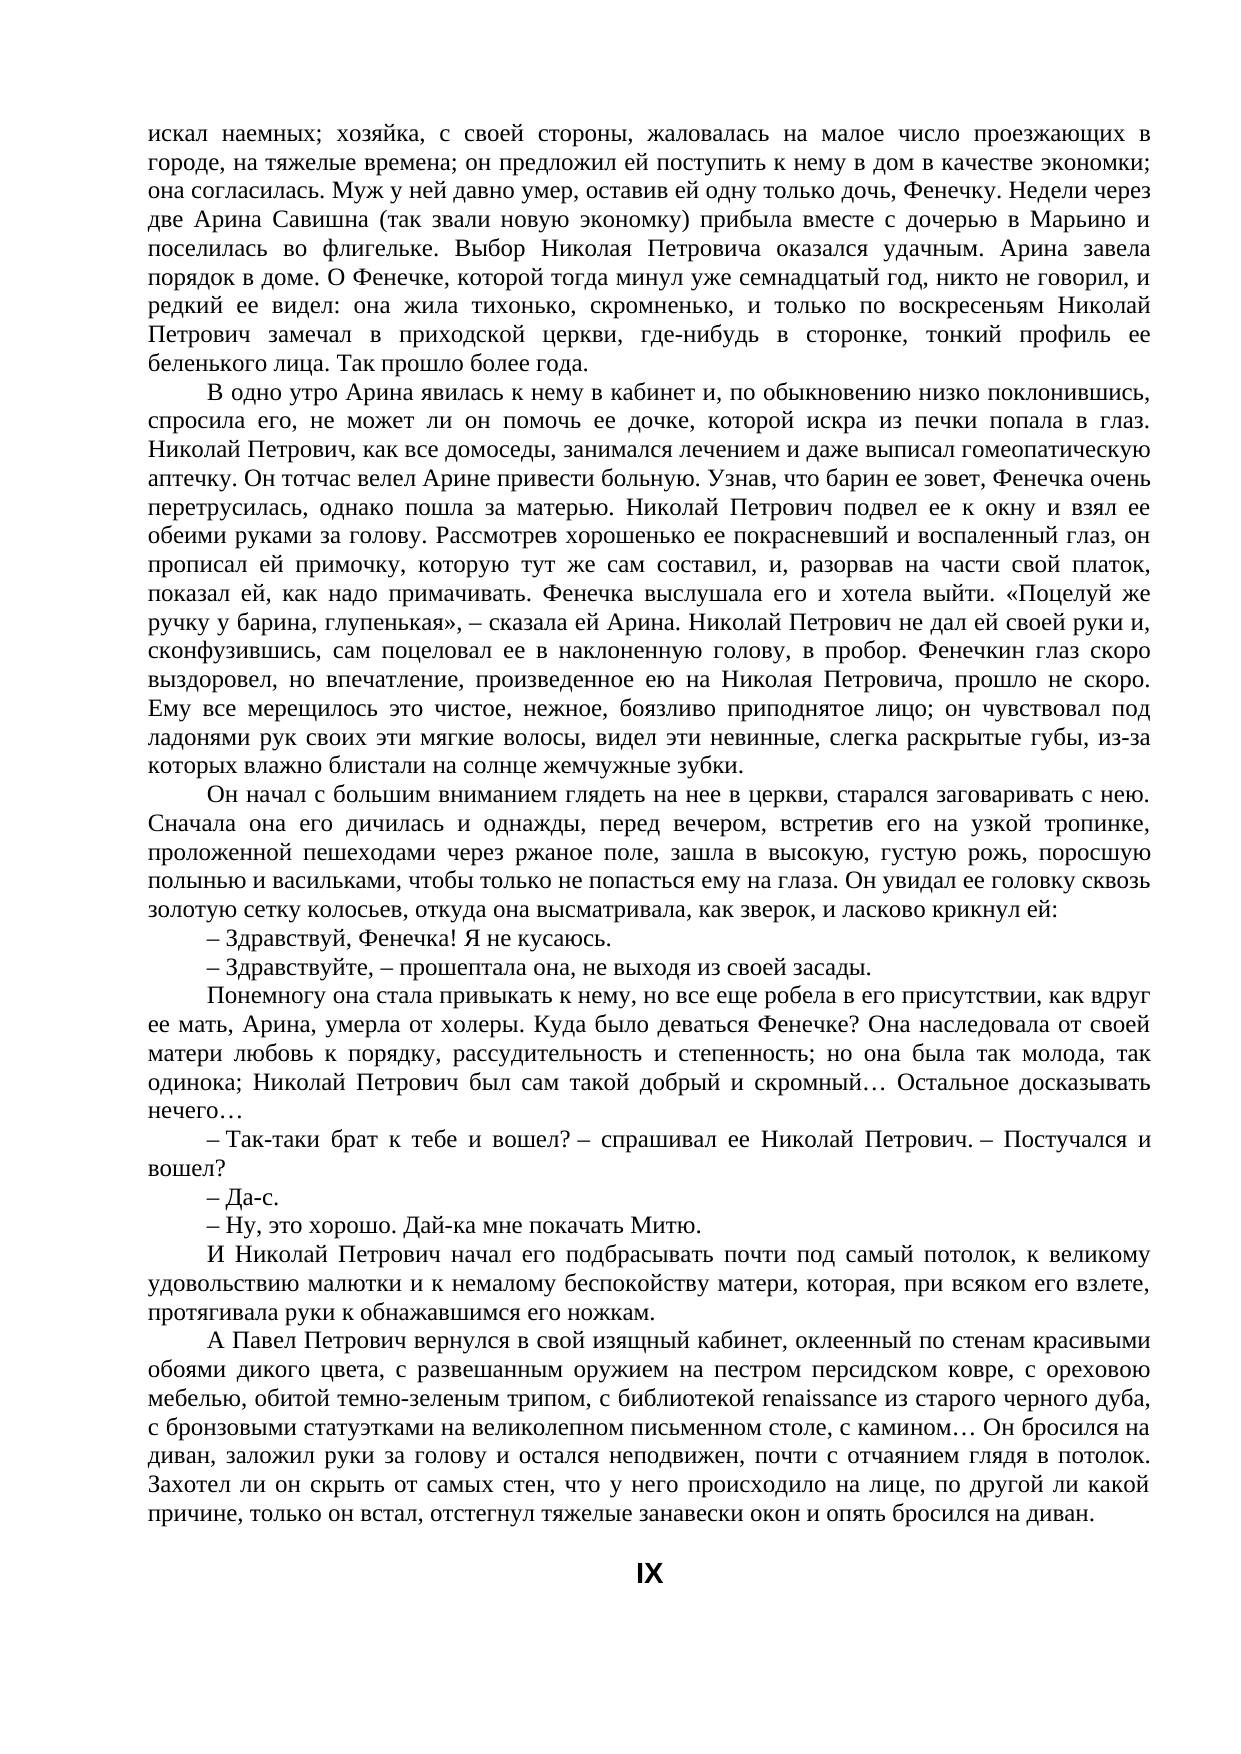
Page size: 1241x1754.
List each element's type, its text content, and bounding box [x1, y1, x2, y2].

text Понемногу она стала привыкать к нему, но все еще робела в его присутствии, как вдруг ее мать, Арина, умерла от холеры. Куда было деваться Фенечке? Она наследовала от своей матери любовь к порядку, рассудительность и степенность; но она была так молода, так одинока; Николай Петрович был сам такой добрый и скромный… Остальное досказывать нечего… [148, 981, 1152, 1124]
text А Павел Петрович вернулся в свой изящный кабинет, оклеенный по стенам красивыми обоями дикого цвета, с развешанным оружием на пестром персидском ковре, с ореховою мебелью, обитой темно-зеленым трипом, с библиотекой renaissance из старого черного дуба, с бронзовыми статуэтками на великолепном письменном столе, с камином… Он бросился на диван, заложил руки за голову и остался неподвижен, почти с отчаянием глядя в потолок. Захотел ли он скрыть от самых стен, что у него происходило на лице, по другой ли какой причине, только он встал, отстегнул тяжелые занавески окон и опять бросился на диван. [148, 1326, 1152, 1527]
text В одно утро Арина явилась к нему в кабинет и, по обыкновению низко поклонившись, спросила его, не может ли он помочь ее дочке, которой искра из печки попала в глаз. Николай Петрович, как все домоседы, занимался лечением и даже выписал гомеопатическую аптечку. Он тотчас велел Арине привести больную. Узнав, что барин ее зовет, Фенечка очень перетрусилась, однако пошла за матерью. Николай Петрович подвел ее к окну и взял ее обеими руками за голову. Рассмотрев хорошенько ее покрасневший и воспаленный глаз, он прописал ей примочку, которую тут же сам составил, и, разорвав на части свой платок, показал ей, как надо примачивать. Фенечка выслушала его и хотела выйти. «Поцелуй же ручку у барина, глупенькая», – сказала ей Арина. Николай Петрович не дал ей своей руки и, сконфузившись, сам поцеловал ее в наклоненную голову, в пробор. Фенечкин глаз скоро выздоровел, но впечатление, произведенное ею на Николая Петровича, прошло не скоро. Ему все мерещилось это чистое, нежное, боязливо приподнятое лицо; он чувствовал под ладонями рук своих эти мягкие волосы, видел эти невинные, слегка раскрытые губы, из-за которых влажно блистали на солнце жемчужные зубки. [148, 377, 1152, 779]
text Он начал с большим вниманием глядеть на нее в церкви, старался заговаривать с нею. Сначала она его дичилась и однажды, перед вечером, встретив его на узкой тропинке, проложенной пешеходами через ржаное поле, зашла в высокую, густую рожь, поросшую полынью и васильками, чтобы только не попасться ему на глаза. Он увидал ее головку сквозь золотую сетку колосьев, откуда она высматривала, как зверок, и ласково крикнул ей: [148, 779, 1152, 923]
text – Ну, это хорошо. Дай-ка мне покачать Митю. [148, 1211, 1152, 1239]
text – Так-таки брат к тебе и вошел? – спрашивал ее Николай Петрович. – Постучался и вошел? [148, 1124, 1152, 1182]
subtitle IX [148, 1556, 1152, 1589]
text И Николай Петрович начал его подбрасывать почти под самый потолок, к великому удовольствию малютки и к немалому беспокойству матери, которая, при всяком его взлете, протягивала руки к обнажавшимся его ножкам. [148, 1239, 1152, 1326]
text – Здравствуйте, – прошептала она, не выходя из своей засады. [148, 952, 1152, 981]
text искал наемных; хозяйка, с своей стороны, жаловалась на малое число проезжающих в городе, на тяжелые времена; он предложил ей поступить к нему в дом в качестве экономки; она согласилась. Муж у ней давно умер, оставив ей одну только дочь, Фенечку. Недели через две Арина Савишна (так звали новую экономку) прибыла вместе с дочерью в Марьино и поселилась во флигельке. Выбор Николая Петровича оказался удачным. Арина завела порядок в доме. О Фенечке, которой тогда минул уже семнадцатый год, никто не говорил, и редкий ее видел: она жила тихонько, скромненько, и только по воскресеньям Николай Петрович замечал в приходской церкви, где-нибудь в сторонке, тонкий профиль ее беленького лица. Так прошло более года. [148, 118, 1152, 377]
text – Да-с. [148, 1182, 1152, 1211]
text – Здравствуй, Фенечка! Я не кусаюсь. [148, 923, 1152, 952]
